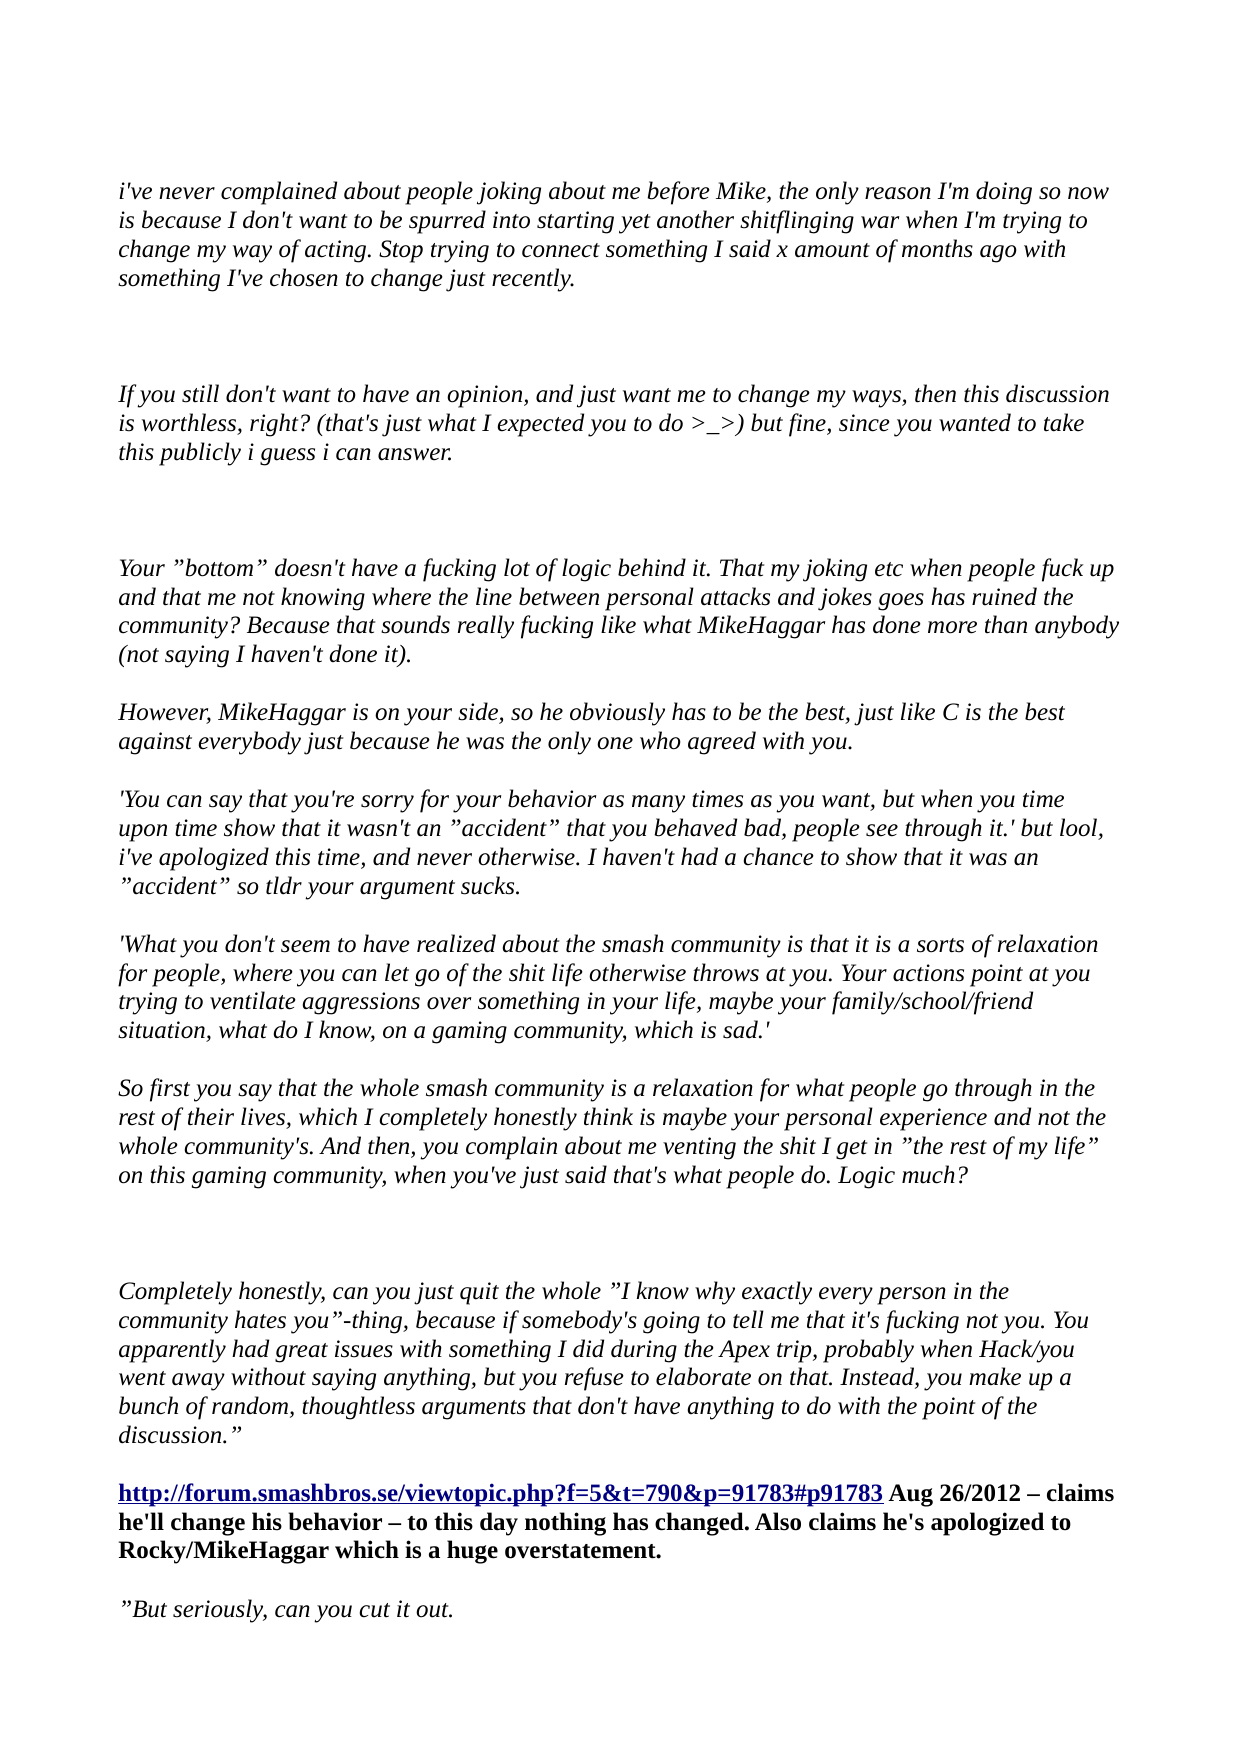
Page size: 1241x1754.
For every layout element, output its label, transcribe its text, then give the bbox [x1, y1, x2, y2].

text If you still don't want to have an opinion, and just want me to change my ways, then this discussion is worthless, right? (that's just what I expected you to do >_>) but fine, since you wanted to take this publicly i guess i can answer. [118, 379, 1122, 465]
text i've never complained about people joking about me before Mike, the only reason I'm doing so now is because I don't want to be spurred into starting yet another shitflinging war when I'm trying to change my way of acting. Stop trying to connect something I said x amount of months ago with something I've chosen to change just recently. [118, 176, 1122, 291]
text 'You can say that you're sorry for your behavior as many times as you want, but when you time upon time show that it wasn't an ”accident” that you behaved bad, people see through it.' but lool, i've apologized this time, and never otherwise. I haven't had a chance to show that it was an ”accident” so tldr your argument sucks. [118, 784, 1122, 899]
text Your ”bottom” doesn't have a fucking lot of logic behind it. That my joking etc when people fuck up and that me not knowing where the line between personal attacks and jokes goes has ruined the community? Because that sounds really fucking like what MikeHaggar has done more than anybody (not saying I haven't done it). [118, 553, 1122, 668]
text http://forum.smashbros.se/viewtopic.php?f=5&t=790&p=91783#p91783 Aug 26/2012 – claims he'll change his behavior – to this day nothing has changed. Also claims he's apologized to Rocky/MikeHaggar which is a huge overstatement. [118, 1478, 1122, 1564]
text Completely honestly, can you just quit the whole ”I know why exactly every person in the community hates you”-thing, because if somebody's going to tell me that it's fucking not you. You apparently had great issues with something I did during the Apex trip, probably when Hack/you went away without saying anything, but you refuse to elaborate on that. Instead, you make up a bunch of random, thoughtless arguments that don't have anything to do with the point of the discussion.” [118, 1276, 1122, 1449]
text So first you say that the whole smash community is a relaxation for what people go through in the rest of their lives, which I completely honestly think is maybe your personal experience and not the whole community's. And then, you complain about me venting the shit I get in ”the rest of my life” on this gaming community, when you've just said that's what people do. Logic much? [118, 1073, 1122, 1188]
text 'What you don't seem to have realized about the smash community is that it is a sorts of relaxation for people, where you can let go of the shit life otherwise throws at you. Your actions point at you trying to ventilate aggressions over something in your life, maybe your family/school/friend situation, what do I know, on a gaming community, which is sad.' [118, 929, 1122, 1044]
text However, MikeHaggar is on your side, so he obviously has to be the best, just like C is the best against everybody just because he was the only one who agreed with you. [118, 697, 1122, 755]
text ”But seriously, can you cut it out. [118, 1594, 1122, 1623]
